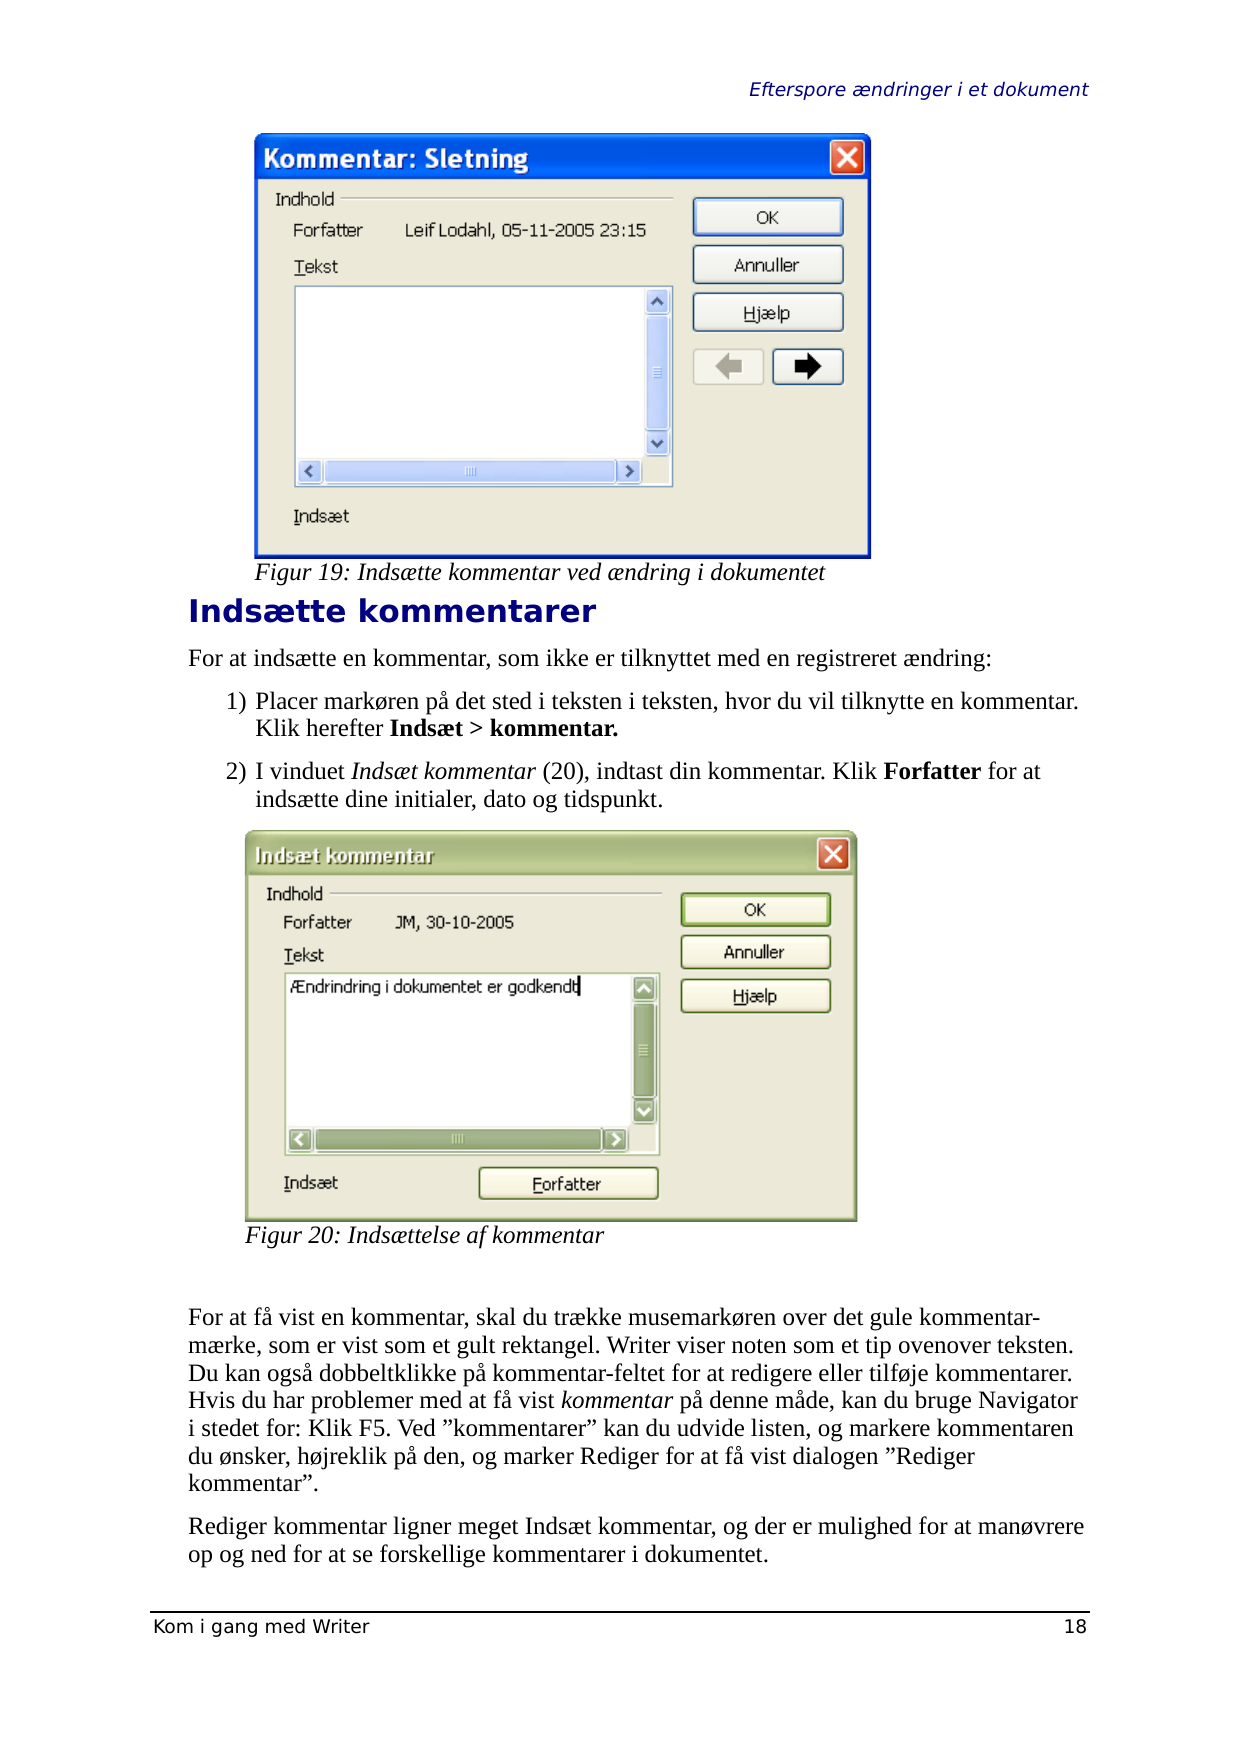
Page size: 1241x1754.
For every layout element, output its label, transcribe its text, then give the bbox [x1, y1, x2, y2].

text For at få vist en kommentar, skal du trække musemarkøren over det gule kommentar-mærke, som er vist som et gult rektangel. Writer viser noten som et tip ovenover teksten. Du kan også dobbeltklikke på kommentar-feltet for at redigere eller tilføje kommentarer. Hvis du har problemer med at få vist kommentar på denne måde, kan du bruge Navigator i stedet for: Klik F5. Ved ”kommentarer” kan du udvide listen, og markere kommentaren du ønsker, højreklik på den, og marker Rediger for at få vist dialogen ”Rediger kommentar”. [188, 1303, 1090, 1497]
picture [244, 830, 858, 1222]
text Figur 19: Indsætte kommentar ved ændring i dokumentet [254, 559, 871, 586]
list I vinduet Indsæt kommentar (Figur 20), indtast din kommentar. Klik Forfatter for at indsætte dine initialer, dato og tidspunkt. [226, 757, 1090, 812]
list Placer markøren på det sted i teksten i teksten, hvor du vil tilknytte en kommentar. Klik herefter Indsæt > kommentar. [226, 687, 1090, 742]
text Figur 20: Indsættelse af kommentar [245, 831, 861, 1249]
text Rediger kommentar ligner meget Indsæt kommentar, og der er mulighed for at manøvrere op og ned for at se forskellige kommentarer i dokumentet. [188, 1512, 1090, 1567]
subtitle Indsætte kommentarer [188, 134, 1090, 629]
text For at indsætte en kommentar, som ikke er tilknyttet med en registreret ændring: [188, 644, 1090, 672]
picture [254, 133, 872, 559]
